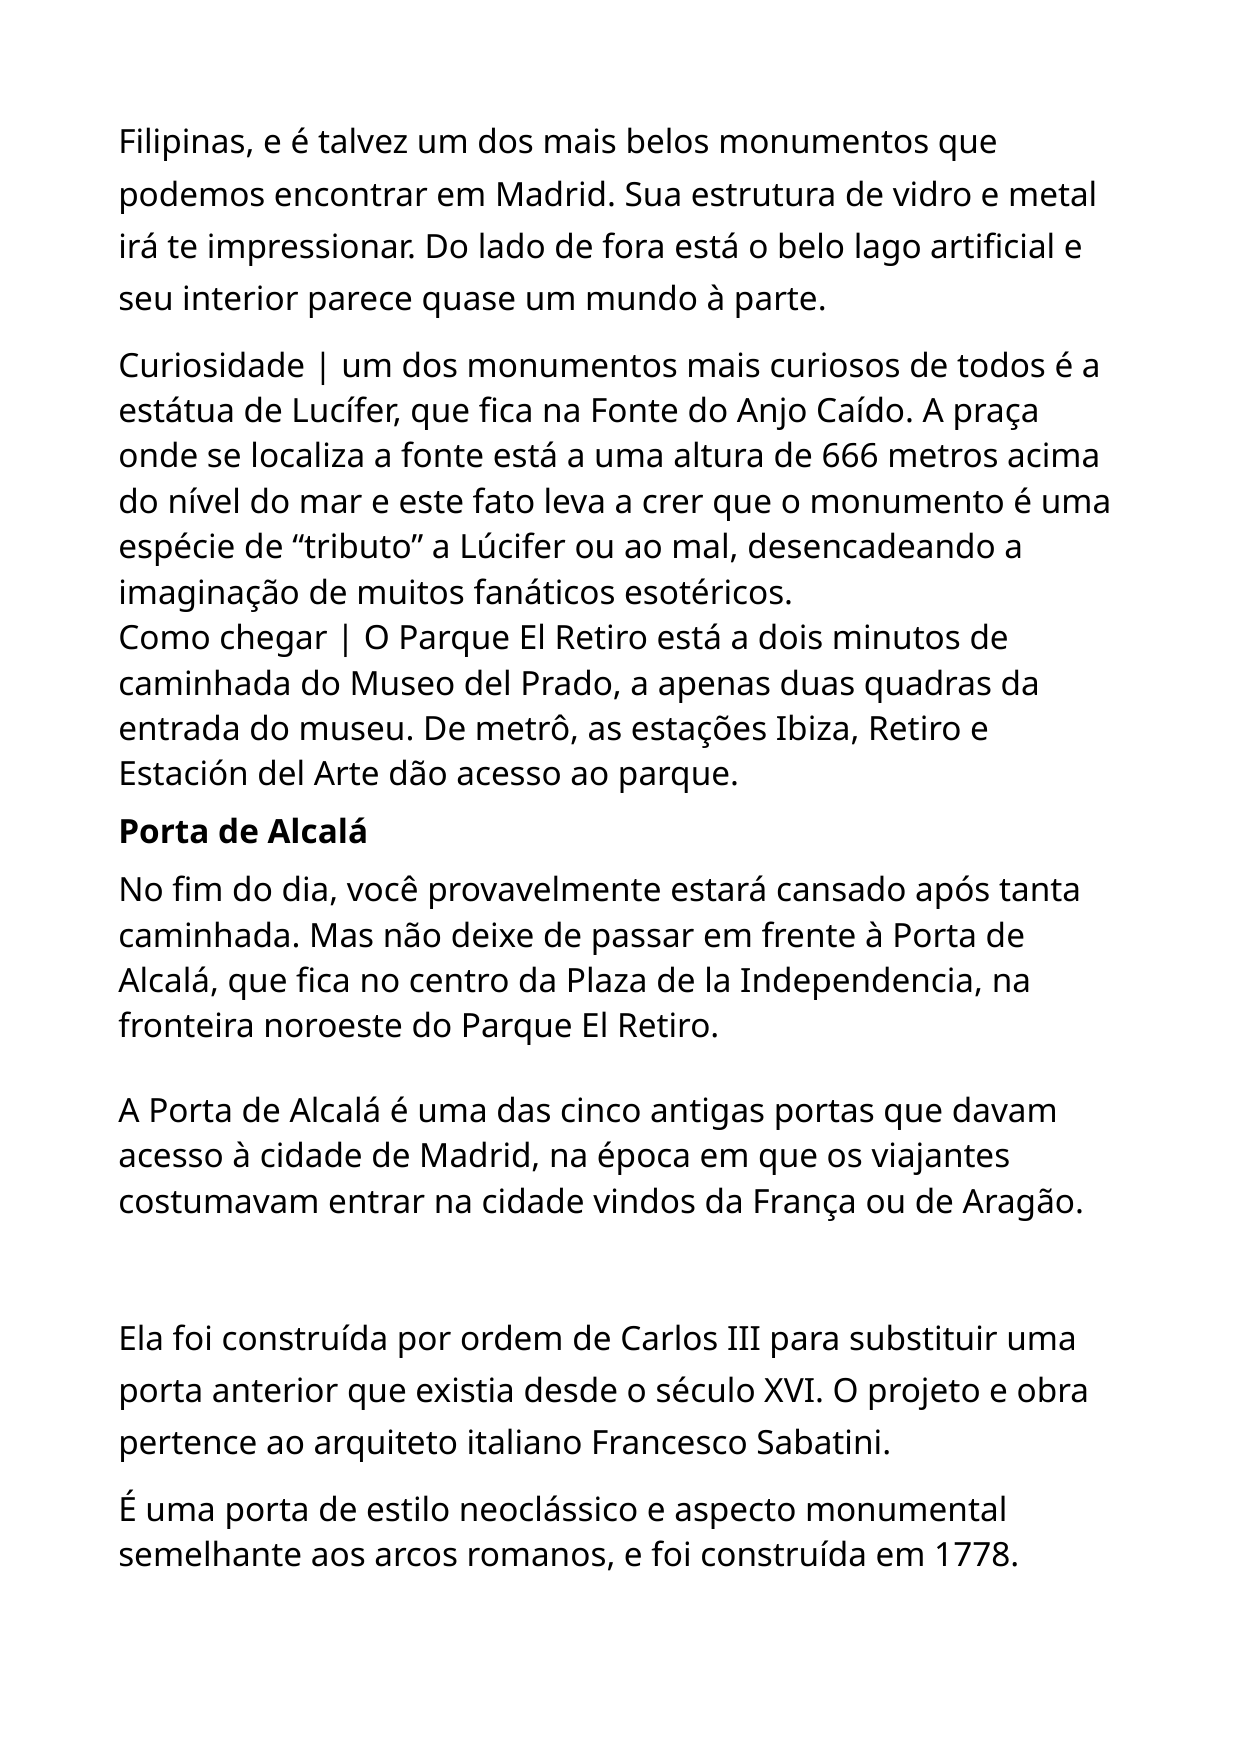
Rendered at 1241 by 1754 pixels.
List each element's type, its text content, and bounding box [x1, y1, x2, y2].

text Ela foi construída por ordem de Carlos III para substituir uma porta anterior que existia desde o século XVI. O projeto e obra pertence ao arquiteto italiano Francesco Sabatini. [118, 1262, 1122, 1464]
text Como chegar | O Parque El Retiro está a dois minutos de caminhada do Museo del Prado, a apenas duas quadras da entrada do museu. De metrô, as estações Ibiza, Retiro e Estación del Arte dão acesso ao parque. [118, 614, 1122, 796]
text Curiosidade | um dos monumentos mais curiosos de todos é a estátua de Lucífer, que fica na Fonte do Anjo Caído. A praça onde se localiza a fonte está a uma altura de 666 metros acima do nível do mar e este fato leva a crer que o monumento é uma espécie de “tributo” a Lúcifer ou ao mal, desencadeando a imaginação de muitos fanáticos esotéricos. [118, 341, 1122, 614]
text Filipinas, e é talvez um dos mais belos monumentos que podemos encontrar em Madrid. Sua estrutura de vidro e metal irá te impressionar. Do lado de fora está o belo lago artificial e seu interior parece quase um mundo à parte. [118, 118, 1122, 320]
text A Porta de Alcalá é uma das cinco antigas portas que davam acesso à cidade de Madrid, na época em que os viajantes costumavam entrar na cidade vindos da França ou de Aragão. [118, 1087, 1122, 1223]
text No fim do dia, você provavelmente estará cansado após tanta caminhada. Mas não deixe de passar em frente à Porta de Alcalá, que fica no centro da Plaza de la Independencia, na fronteira noroeste do Parque El Retiro. [118, 866, 1122, 1048]
subtitle Porta de Alcalá [118, 808, 1122, 853]
text É uma porta de estilo neoclássico e aspecto monumental semelhante aos arcos romanos, e foi construída em 1778. [118, 1485, 1122, 1576]
